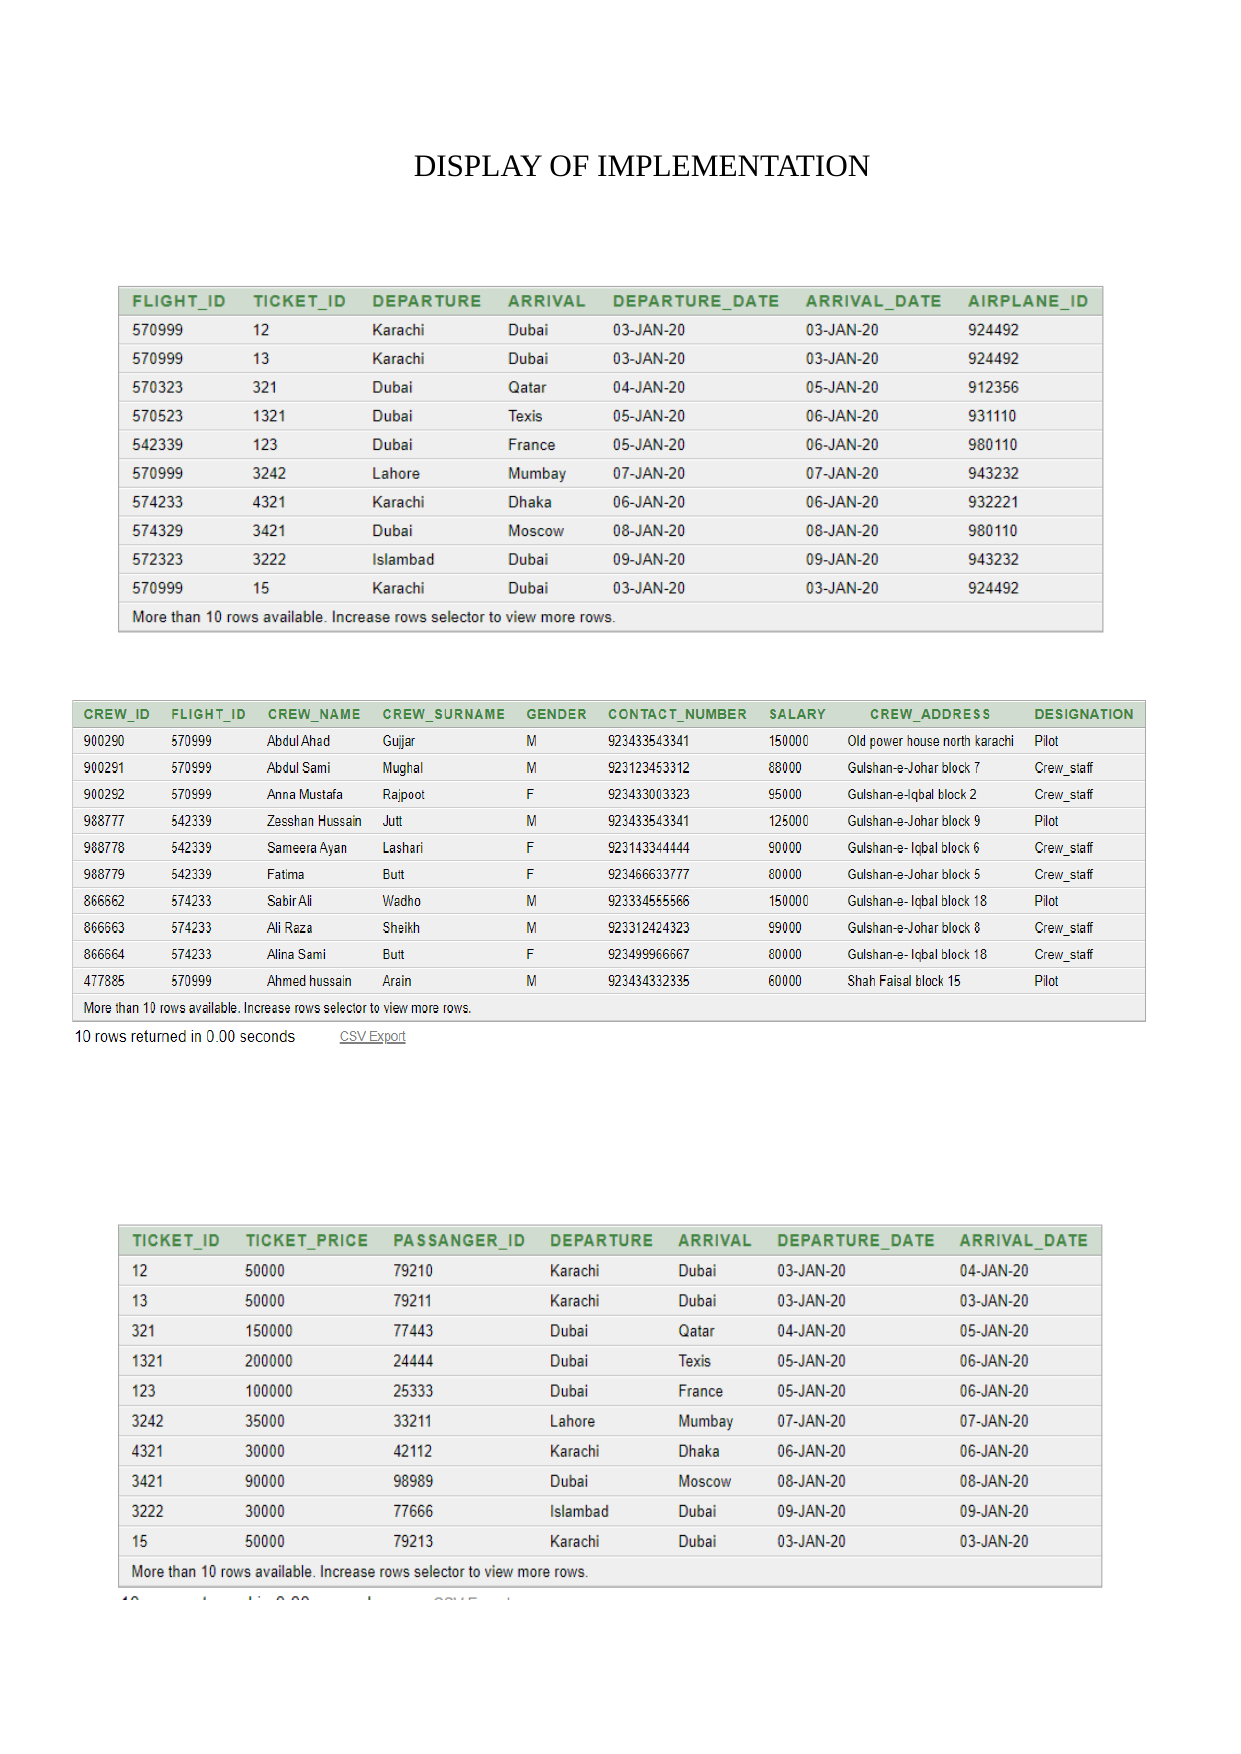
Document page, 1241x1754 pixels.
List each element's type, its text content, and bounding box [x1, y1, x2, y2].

picture [118, 278, 1123, 636]
picture [118, 1215, 1123, 1600]
picture [72, 693, 1168, 1044]
text DISPLAY OF IMPLEMENTATION [118, 147, 1122, 183]
